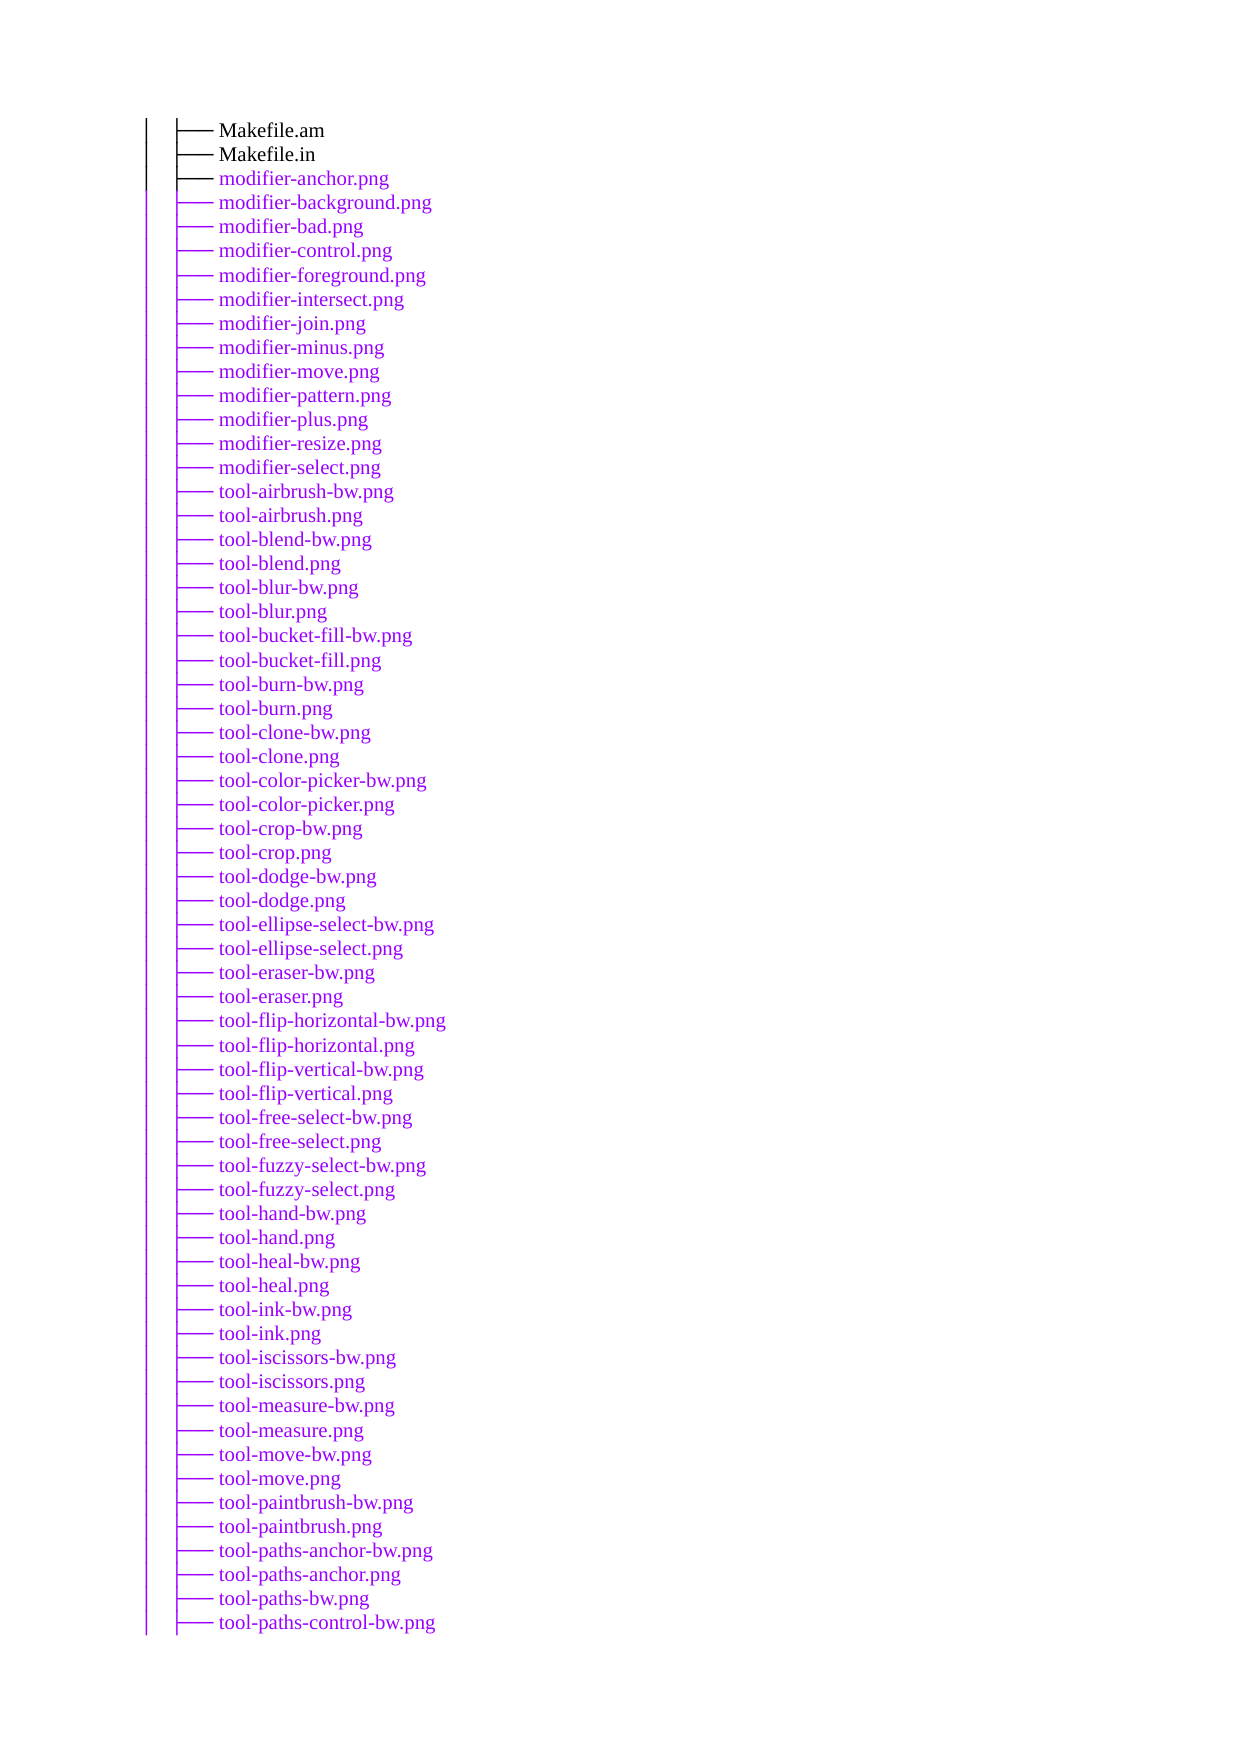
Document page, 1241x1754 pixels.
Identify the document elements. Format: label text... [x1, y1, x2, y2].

text │ ├── tool-burn.png [118, 696, 146, 720]
text │ ├── modifier-select.png [177, 455, 1122, 479]
text │ ├── tool-hand-bw.png [177, 1201, 1122, 1225]
text │ ├── tool-blend-bw.png [118, 527, 146, 551]
text │ ├── tool-crop-bw.png [177, 816, 1122, 840]
text │ ├── modifier-background.png [118, 190, 146, 214]
text │ ├── tool-paths-bw.png [147, 1586, 176, 1610]
text │ ├── tool-measure-bw.png [118, 1393, 146, 1417]
text │ ├── modifier-select.png [147, 455, 176, 479]
text │ ├── tool-paths-bw.png [118, 1586, 146, 1610]
text │ ├── tool-color-picker.png [147, 792, 176, 816]
text │ ├── tool-paths-anchor-bw.png [177, 1538, 1122, 1562]
text │ ├── tool-measure.png [118, 1417, 146, 1442]
text │ ├── modifier-join.png [147, 311, 176, 335]
text │ ├── tool-dodge.png [147, 888, 176, 912]
text │ ├── tool-paintbrush.png [118, 1514, 146, 1538]
text │ ├── tool-paintbrush-bw.png [177, 1490, 1122, 1514]
text │ ├── tool-iscissors-bw.png [118, 1345, 146, 1369]
text │ ├── tool-color-picker-bw.png [118, 768, 146, 792]
text │ ├── tool-burn.png [177, 696, 1122, 720]
text │ ├── tool-clone.png [118, 744, 146, 768]
text │ ├── tool-free-select-bw.png [177, 1105, 1122, 1129]
text │ ├── tool-paths-control-bw.png [177, 1610, 1122, 1634]
text │ ├── modifier-pattern.png [177, 383, 1122, 407]
text │ ├── tool-move-bw.png [118, 1442, 146, 1466]
text │ ├── Makefile.am [177, 118, 1122, 142]
text │ ├── tool-iscissors-bw.png [147, 1345, 176, 1369]
text │ ├── Makefile.in [147, 142, 176, 166]
text │ ├── tool-flip-horizontal-bw.png [147, 1008, 176, 1032]
text │ ├── tool-ink.png [177, 1321, 1122, 1345]
text │ ├── tool-fuzzy-select-bw.png [118, 1153, 146, 1177]
text │ ├── tool-airbrush-bw.png [177, 479, 1122, 503]
text │ ├── tool-ink.png [118, 1321, 146, 1345]
text │ ├── modifier-join.png [118, 311, 146, 335]
text │ ├── tool-free-select.png [147, 1129, 176, 1153]
text │ ├── modifier-bad.png [118, 214, 146, 238]
text │ ├── tool-measure-bw.png [177, 1393, 1122, 1417]
text │ ├── tool-ellipse-select.png [147, 936, 176, 960]
text │ ├── tool-crop.png [147, 840, 176, 864]
text │ ├── Makefile.in [177, 142, 1122, 166]
text │ ├── modifier-plus.png [147, 407, 176, 431]
text │ ├── modifier-control.png [118, 238, 146, 262]
text │ ├── tool-fuzzy-select.png [147, 1177, 176, 1201]
text │ ├── tool-airbrush.png [118, 503, 146, 527]
text │ ├── tool-hand.png [177, 1225, 1122, 1249]
text │ ├── tool-clone.png [177, 744, 1122, 768]
text │ ├── tool-blur.png [177, 599, 1122, 623]
text │ ├── modifier-foreground.png [147, 262, 176, 287]
text │ ├── tool-blend-bw.png [147, 527, 176, 551]
text │ ├── tool-move.png [147, 1466, 176, 1490]
text │ ├── tool-eraser-bw.png [118, 960, 146, 984]
text │ ├── tool-color-picker.png [118, 792, 146, 816]
text │ ├── tool-heal-bw.png [147, 1249, 176, 1273]
text │ ├── tool-heal-bw.png [118, 1249, 146, 1273]
text │ ├── tool-clone.png [147, 744, 176, 768]
text │ ├── tool-heal.png [147, 1273, 176, 1297]
text │ ├── modifier-control.png [147, 238, 176, 262]
text │ ├── tool-iscissors.png [118, 1369, 146, 1393]
text │ ├── tool-blur-bw.png [118, 575, 146, 599]
text │ ├── tool-ellipse-select.png [177, 936, 1122, 960]
text │ ├── tool-ink.png [147, 1321, 176, 1345]
text │ ├── tool-flip-vertical-bw.png [147, 1057, 176, 1081]
text │ ├── tool-airbrush-bw.png [147, 479, 176, 503]
text │ ├── modifier-minus.png [177, 335, 1122, 359]
text │ ├── tool-blend.png [118, 551, 146, 575]
text │ ├── tool-dodge.png [118, 888, 146, 912]
text │ ├── tool-bucket-fill.png [118, 647, 146, 672]
text │ ├── tool-burn-bw.png [118, 672, 146, 696]
text │ ├── tool-blend-bw.png [177, 527, 1122, 551]
text │ ├── modifier-anchor.png [118, 166, 146, 190]
text │ ├── tool-clone-bw.png [177, 720, 1122, 744]
text │ ├── tool-paths-anchor-bw.png [118, 1538, 146, 1562]
text │ ├── tool-free-select.png [118, 1129, 146, 1153]
text │ ├── tool-eraser-bw.png [177, 960, 1122, 984]
text │ ├── tool-ellipse-select-bw.png [147, 912, 176, 936]
text │ ├── modifier-pattern.png [147, 383, 176, 407]
text │ ├── tool-hand.png [118, 1225, 146, 1249]
text │ ├── tool-color-picker-bw.png [147, 768, 176, 792]
text │ ├── tool-flip-vertical-bw.png [177, 1057, 1122, 1081]
text │ ├── modifier-anchor.png [177, 166, 1122, 190]
text │ ├── tool-paths-anchor.png [147, 1562, 176, 1586]
text │ ├── tool-free-select.png [177, 1129, 1122, 1153]
text │ ├── tool-dodge.png [177, 888, 1122, 912]
text │ ├── tool-clone-bw.png [147, 720, 176, 744]
text │ ├── tool-paintbrush-bw.png [118, 1490, 146, 1514]
text │ ├── tool-blur-bw.png [177, 575, 1122, 599]
text │ ├── tool-burn-bw.png [147, 672, 176, 696]
text │ ├── tool-free-select-bw.png [118, 1105, 146, 1129]
text │ ├── tool-measure.png [177, 1417, 1122, 1442]
text │ ├── tool-fuzzy-select-bw.png [177, 1153, 1122, 1177]
text │ ├── tool-crop-bw.png [118, 816, 146, 840]
text │ ├── modifier-foreground.png [118, 262, 146, 287]
text │ ├── modifier-bad.png [177, 214, 1122, 238]
text │ ├── tool-move-bw.png [147, 1442, 176, 1466]
text │ ├── modifier-intersect.png [147, 287, 176, 311]
text │ ├── tool-ellipse-select-bw.png [118, 912, 146, 936]
text │ ├── tool-ellipse-select.png [118, 936, 146, 960]
text │ ├── tool-airbrush.png [177, 503, 1122, 527]
text │ ├── tool-move.png [177, 1466, 1122, 1490]
text │ ├── tool-burn.png [147, 696, 176, 720]
text │ ├── modifier-plus.png [177, 407, 1122, 431]
text │ ├── modifier-foreground.png [177, 262, 1122, 287]
text │ ├── tool-flip-vertical.png [118, 1081, 146, 1105]
text │ ├── tool-flip-vertical.png [147, 1081, 176, 1105]
text │ ├── tool-dodge-bw.png [147, 864, 176, 888]
text │ ├── tool-flip-vertical-bw.png [118, 1057, 146, 1081]
text │ ├── Makefile.am [118, 118, 146, 142]
text │ ├── tool-eraser.png [147, 984, 176, 1008]
text │ ├── tool-color-picker.png [177, 792, 1122, 816]
text │ ├── tool-crop.png [118, 840, 146, 864]
text │ ├── tool-paths-anchor.png [118, 1562, 146, 1586]
text │ ├── tool-ink-bw.png [118, 1297, 146, 1321]
text │ ├── tool-flip-vertical.png [177, 1081, 1122, 1105]
text │ ├── tool-crop-bw.png [147, 816, 176, 840]
text │ ├── tool-ink-bw.png [147, 1297, 176, 1321]
text │ ├── modifier-move.png [118, 359, 146, 383]
text │ ├── tool-paths-bw.png [177, 1586, 1122, 1610]
text │ ├── modifier-plus.png [118, 407, 146, 431]
text │ ├── tool-blend.png [177, 551, 1122, 575]
text │ ├── tool-ellipse-select-bw.png [177, 912, 1122, 936]
text │ ├── tool-bucket-fill-bw.png [118, 623, 146, 647]
text │ ├── tool-crop.png [177, 840, 1122, 864]
text │ ├── tool-paintbrush.png [177, 1514, 1122, 1538]
text │ ├── tool-bucket-fill.png [177, 647, 1122, 672]
text │ ├── tool-eraser.png [177, 984, 1122, 1008]
text │ ├── modifier-minus.png [118, 335, 146, 359]
text │ ├── tool-hand-bw.png [118, 1201, 146, 1225]
text │ ├── tool-color-picker-bw.png [177, 768, 1122, 792]
text │ ├── tool-bucket-fill-bw.png [177, 623, 1122, 647]
text │ ├── tool-eraser-bw.png [147, 960, 176, 984]
text │ ├── tool-blend.png [147, 551, 176, 575]
text │ ├── tool-airbrush-bw.png [118, 479, 146, 503]
text │ ├── modifier-move.png [147, 359, 176, 383]
text │ ├── tool-free-select-bw.png [147, 1105, 176, 1129]
text │ ├── tool-iscissors-bw.png [177, 1345, 1122, 1369]
text │ ├── tool-measure.png [147, 1417, 176, 1442]
text │ ├── tool-blur.png [118, 599, 146, 623]
text │ ├── tool-eraser.png [118, 984, 146, 1008]
text │ ├── tool-dodge-bw.png [118, 864, 146, 888]
text │ ├── tool-fuzzy-select.png [177, 1177, 1122, 1201]
text │ ├── modifier-background.png [147, 190, 176, 214]
text │ ├── modifier-bad.png [147, 214, 176, 238]
text │ ├── tool-bucket-fill.png [147, 647, 176, 672]
text │ ├── Makefile.in [118, 142, 146, 166]
text │ ├── tool-paintbrush-bw.png [147, 1490, 176, 1514]
text │ ├── tool-paths-anchor.png [177, 1562, 1122, 1586]
text │ ├── modifier-move.png [177, 359, 1122, 383]
text │ ├── modifier-control.png [177, 238, 1122, 262]
text │ ├── tool-flip-horizontal.png [177, 1032, 1122, 1057]
text │ ├── tool-ink-bw.png [177, 1297, 1122, 1321]
text │ ├── tool-clone-bw.png [118, 720, 146, 744]
text │ ├── modifier-select.png [118, 455, 146, 479]
text │ ├── tool-flip-horizontal-bw.png [118, 1008, 146, 1032]
text │ ├── tool-move.png [118, 1466, 146, 1490]
text │ ├── modifier-background.png [177, 190, 1122, 214]
text │ ├── tool-fuzzy-select-bw.png [147, 1153, 176, 1177]
text │ ├── tool-measure-bw.png [147, 1393, 176, 1417]
text │ ├── tool-paths-control-bw.png [147, 1610, 176, 1634]
text │ ├── modifier-join.png [177, 311, 1122, 335]
text │ ├── tool-heal.png [118, 1273, 146, 1297]
text │ ├── tool-move-bw.png [177, 1442, 1122, 1466]
text │ ├── tool-dodge-bw.png [177, 864, 1122, 888]
text │ ├── tool-hand.png [147, 1225, 176, 1249]
text │ ├── modifier-intersect.png [118, 287, 146, 311]
text │ ├── tool-burn-bw.png [177, 672, 1122, 696]
text │ ├── tool-flip-horizontal.png [118, 1032, 146, 1057]
text │ ├── modifier-resize.png [147, 431, 176, 455]
text │ ├── tool-paths-control-bw.png [118, 1610, 146, 1634]
text │ ├── modifier-anchor.png [147, 166, 176, 190]
text │ ├── tool-flip-horizontal.png [147, 1032, 176, 1057]
text │ ├── tool-airbrush.png [147, 503, 176, 527]
text │ ├── tool-heal-bw.png [177, 1249, 1122, 1273]
text │ ├── tool-paintbrush.png [147, 1514, 176, 1538]
text │ ├── modifier-resize.png [177, 431, 1122, 455]
text │ ├── modifier-intersect.png [177, 287, 1122, 311]
text │ ├── tool-flip-horizontal-bw.png [177, 1008, 1122, 1032]
text │ ├── tool-hand-bw.png [147, 1201, 176, 1225]
text │ ├── tool-fuzzy-select.png [118, 1177, 146, 1201]
text │ ├── tool-paths-anchor-bw.png [147, 1538, 176, 1562]
text │ ├── tool-iscissors.png [177, 1369, 1122, 1393]
text │ ├── Makefile.am [147, 118, 176, 142]
text │ ├── modifier-minus.png [147, 335, 176, 359]
text │ ├── modifier-resize.png [118, 431, 146, 455]
text │ ├── tool-iscissors.png [147, 1369, 176, 1393]
text │ ├── tool-heal.png [177, 1273, 1122, 1297]
text │ ├── tool-blur-bw.png [147, 575, 176, 599]
text │ ├── modifier-pattern.png [118, 383, 146, 407]
text │ ├── tool-bucket-fill-bw.png [147, 623, 176, 647]
text │ ├── tool-blur.png [147, 599, 176, 623]
